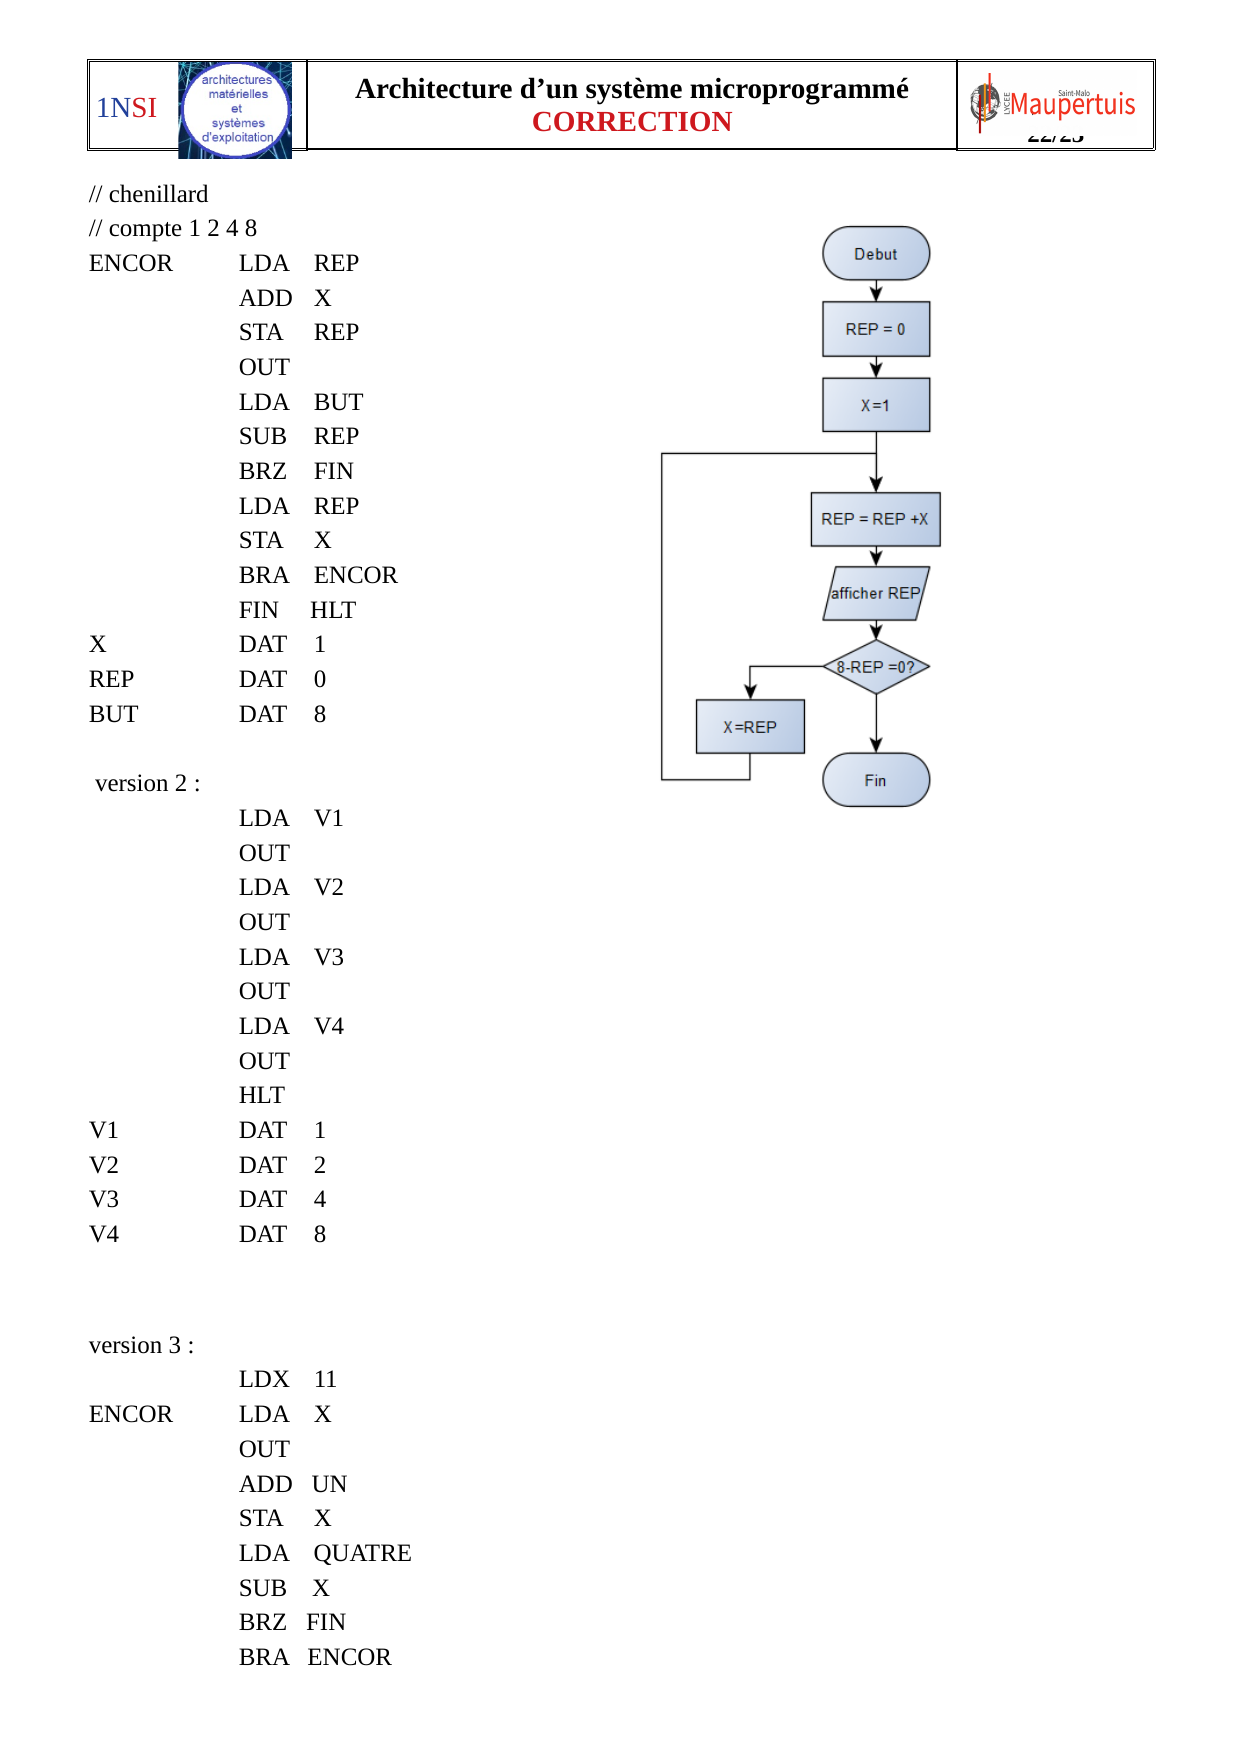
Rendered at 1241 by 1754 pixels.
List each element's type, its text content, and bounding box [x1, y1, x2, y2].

text LDA V3 [88, 942, 1181, 971]
text version 3 : [88, 1330, 1181, 1359]
text LDA BUT [88, 387, 646, 416]
text ENCOR LDA REP [88, 248, 646, 277]
text OUT [88, 352, 646, 381]
text V4 DAT 8 [88, 1219, 1181, 1248]
text LDA V1 [88, 803, 1181, 832]
text [949, 387, 1181, 416]
picture [970, 70, 1137, 136]
text [949, 699, 1181, 728]
text REP DAT 0 [88, 664, 646, 693]
text SUB X [88, 1573, 1181, 1601]
text STA REP [88, 317, 646, 346]
text version 2 : [88, 768, 646, 797]
text [949, 352, 1181, 381]
text OUT [88, 976, 1181, 1005]
text [949, 248, 1181, 277]
text V1 DAT 1 [88, 1115, 1181, 1144]
picture [178, 62, 292, 159]
text LDX 11 [88, 1364, 1181, 1393]
text FIN HLT [88, 595, 646, 624]
text OUT [88, 1046, 1181, 1074]
picture [646, 218, 949, 814]
text BUT DAT 8 [88, 699, 646, 728]
text LDA QUATRE [88, 1538, 1181, 1567]
text [949, 664, 1181, 693]
text OUT [88, 1434, 1181, 1463]
text ADD X [88, 283, 646, 311]
text V3 DAT 4 [88, 1184, 1181, 1213]
text V2 DAT 2 [88, 1150, 1181, 1179]
text LDA V2 [88, 872, 1181, 901]
text SUB REP [88, 421, 646, 450]
text [949, 629, 1181, 658]
text STA X [88, 526, 646, 554]
text [949, 560, 1181, 589]
text [949, 283, 1181, 311]
text // compte 1 2 4 8 [88, 213, 1181, 242]
text BRA ENCOR [88, 560, 646, 589]
text [949, 768, 1181, 797]
text [949, 526, 1181, 554]
text // chenillard [88, 179, 1181, 207]
text LDA V4 [88, 1011, 1181, 1040]
text BRA ENCOR [88, 1642, 1181, 1671]
text [949, 595, 1181, 624]
text [949, 421, 1181, 450]
text OUT [88, 907, 1181, 936]
text STA X [88, 1503, 1181, 1532]
text BRZ FIN [88, 1607, 1181, 1636]
text OUT [88, 838, 1181, 866]
text HLT [88, 1081, 1181, 1109]
text LDA REP [88, 491, 646, 519]
text X DAT 1 [88, 629, 646, 658]
text [949, 317, 1181, 346]
text ADD UN [88, 1469, 1181, 1497]
text [949, 456, 1181, 485]
text [949, 491, 1181, 519]
text BRZ FIN [88, 456, 646, 485]
text ENCOR LDA X [88, 1399, 1181, 1428]
